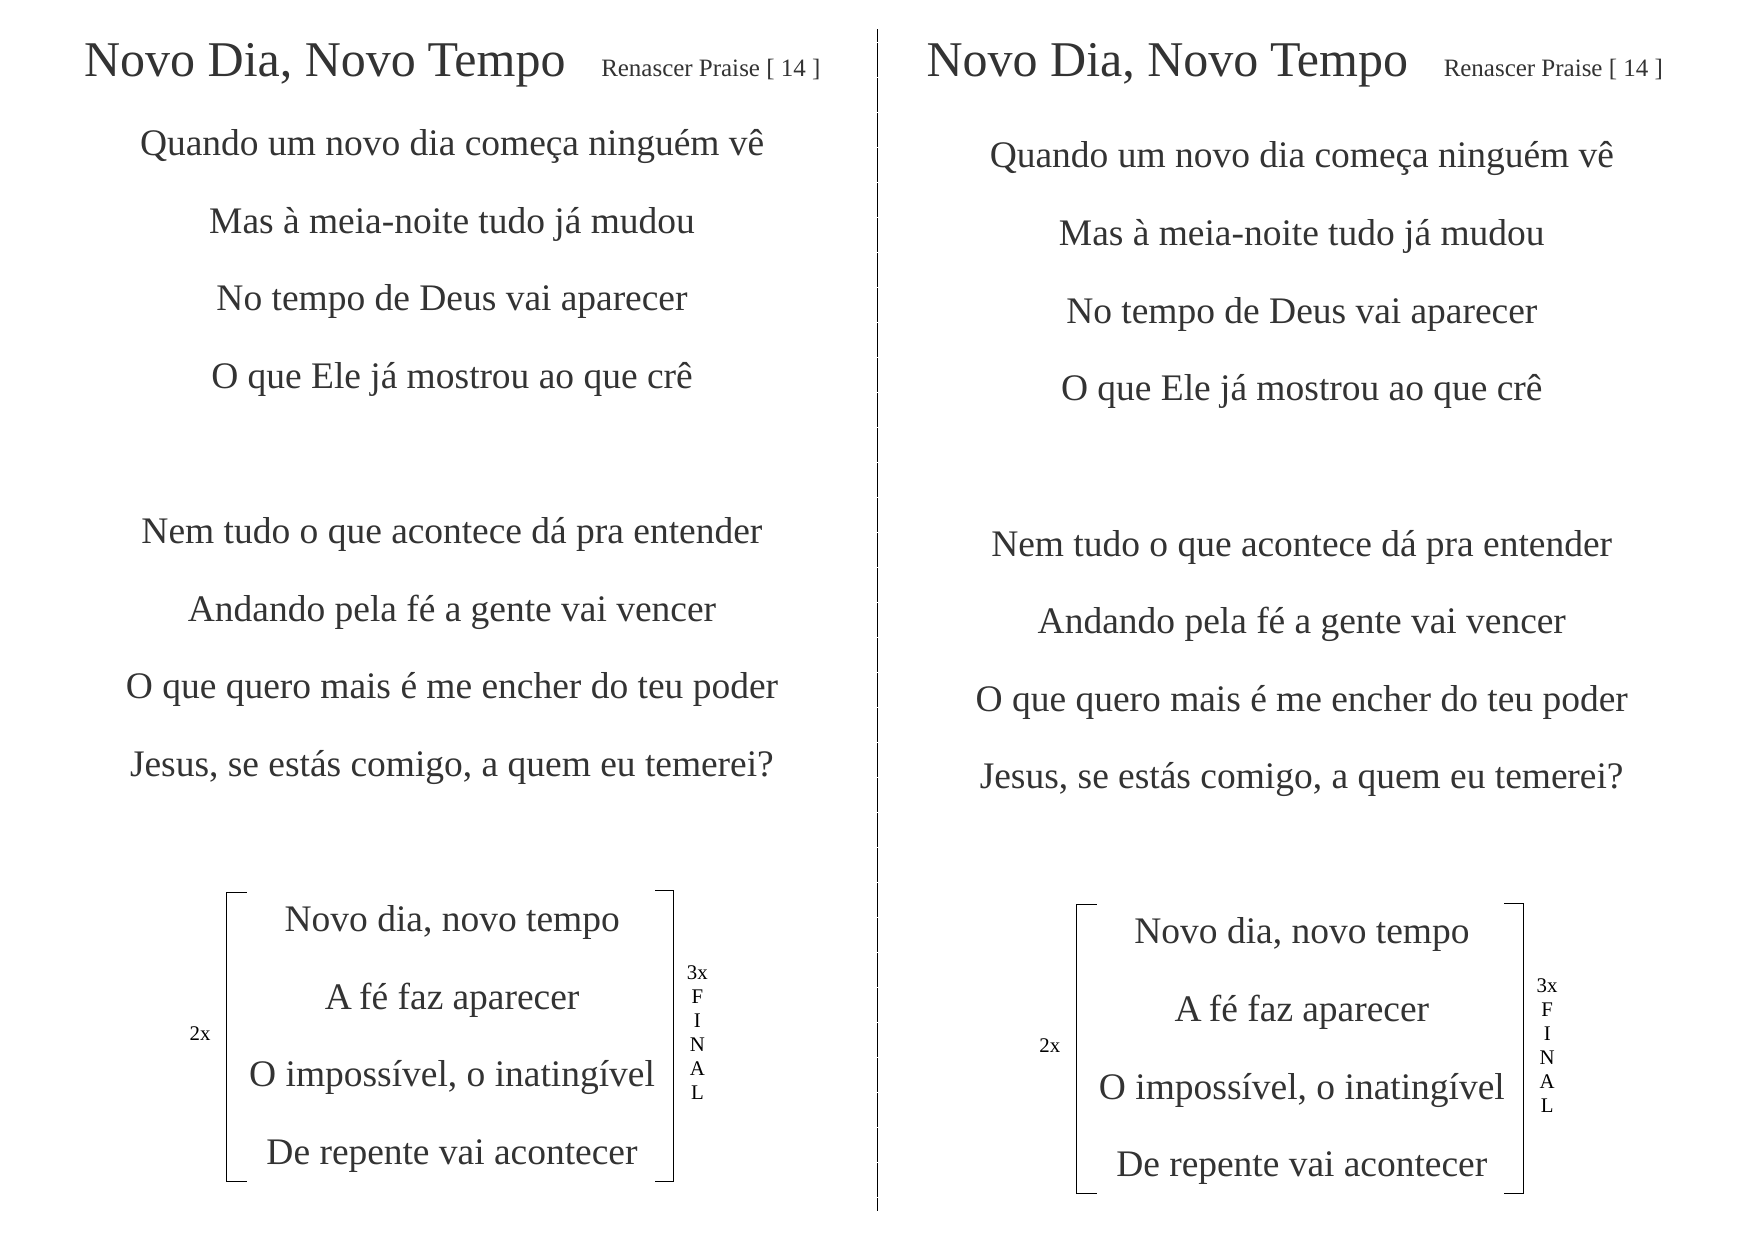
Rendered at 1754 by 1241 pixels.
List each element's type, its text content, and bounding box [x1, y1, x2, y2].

text A fé faz aparecer [1524, 987, 1724, 1030]
text A fé faz aparecer [29, 974, 226, 1017]
text A fé faz aparecer [1077, 987, 1523, 1030]
text Mas à meia-noite tudo já mudou [29, 198, 875, 241]
text Nem tudo o que acontece dá pra entender [879, 521, 1724, 564]
text Jesus, se estás comigo, a quem eu temerei? [29, 741, 875, 784]
text [29, 1129, 226, 1172]
text O que Ele já mostrou ao que crê [879, 366, 1724, 409]
text [29, 897, 226, 940]
text Jesus, se estás comigo, a quem eu temerei? [879, 754, 1724, 797]
text No tempo de Deus vai aparecer [879, 288, 1724, 331]
text [674, 1129, 875, 1172]
text De repente vai acontecer [1077, 1142, 1523, 1185]
text Novo Dia, Novo Tempo Renascer Praise [ 14 ] [29, 29, 875, 87]
text Andando pela fé a gente vai vencer [29, 586, 875, 629]
text Novo dia, novo tempo [227, 897, 673, 940]
text O impossível, o inatingível [1524, 1064, 1724, 1107]
text Mas à meia-noite tudo já mudou [879, 211, 1724, 254]
text O que quero mais é me encher do teu poder [29, 664, 875, 707]
text A fé faz aparecer [879, 987, 1076, 1030]
text O que Ele já mostrou ao que crê [29, 353, 875, 396]
text Quando um novo dia começa ninguém vê [29, 121, 875, 164]
text Novo dia, novo tempo [1077, 909, 1523, 952]
text [1524, 909, 1724, 952]
text [674, 897, 875, 940]
text O que quero mais é me encher do teu poder [879, 676, 1724, 719]
text A fé faz aparecer [674, 974, 875, 1017]
text O impossível, o inatingível [1077, 1064, 1523, 1107]
text O impossível, o inatingível [29, 1052, 226, 1095]
text A fé faz aparecer [227, 974, 673, 1017]
text Nem tudo o que acontece dá pra entender [29, 508, 875, 552]
text O impossível, o inatingível [674, 1052, 875, 1095]
text O impossível, o inatingível [879, 1064, 1076, 1107]
text [879, 1142, 1076, 1185]
text O impossível, o inatingível [227, 1052, 673, 1095]
text Novo Dia, Novo Tempo Renascer Praise [ 14 ] [879, 29, 1724, 87]
text [1524, 1142, 1724, 1185]
text Andando pela fé a gente vai vencer [879, 598, 1724, 642]
text Quando um novo dia começa ninguém vê [879, 133, 1724, 176]
text [879, 909, 1076, 952]
text No tempo de Deus vai aparecer [29, 276, 875, 319]
text De repente vai acontecer [227, 1129, 673, 1172]
